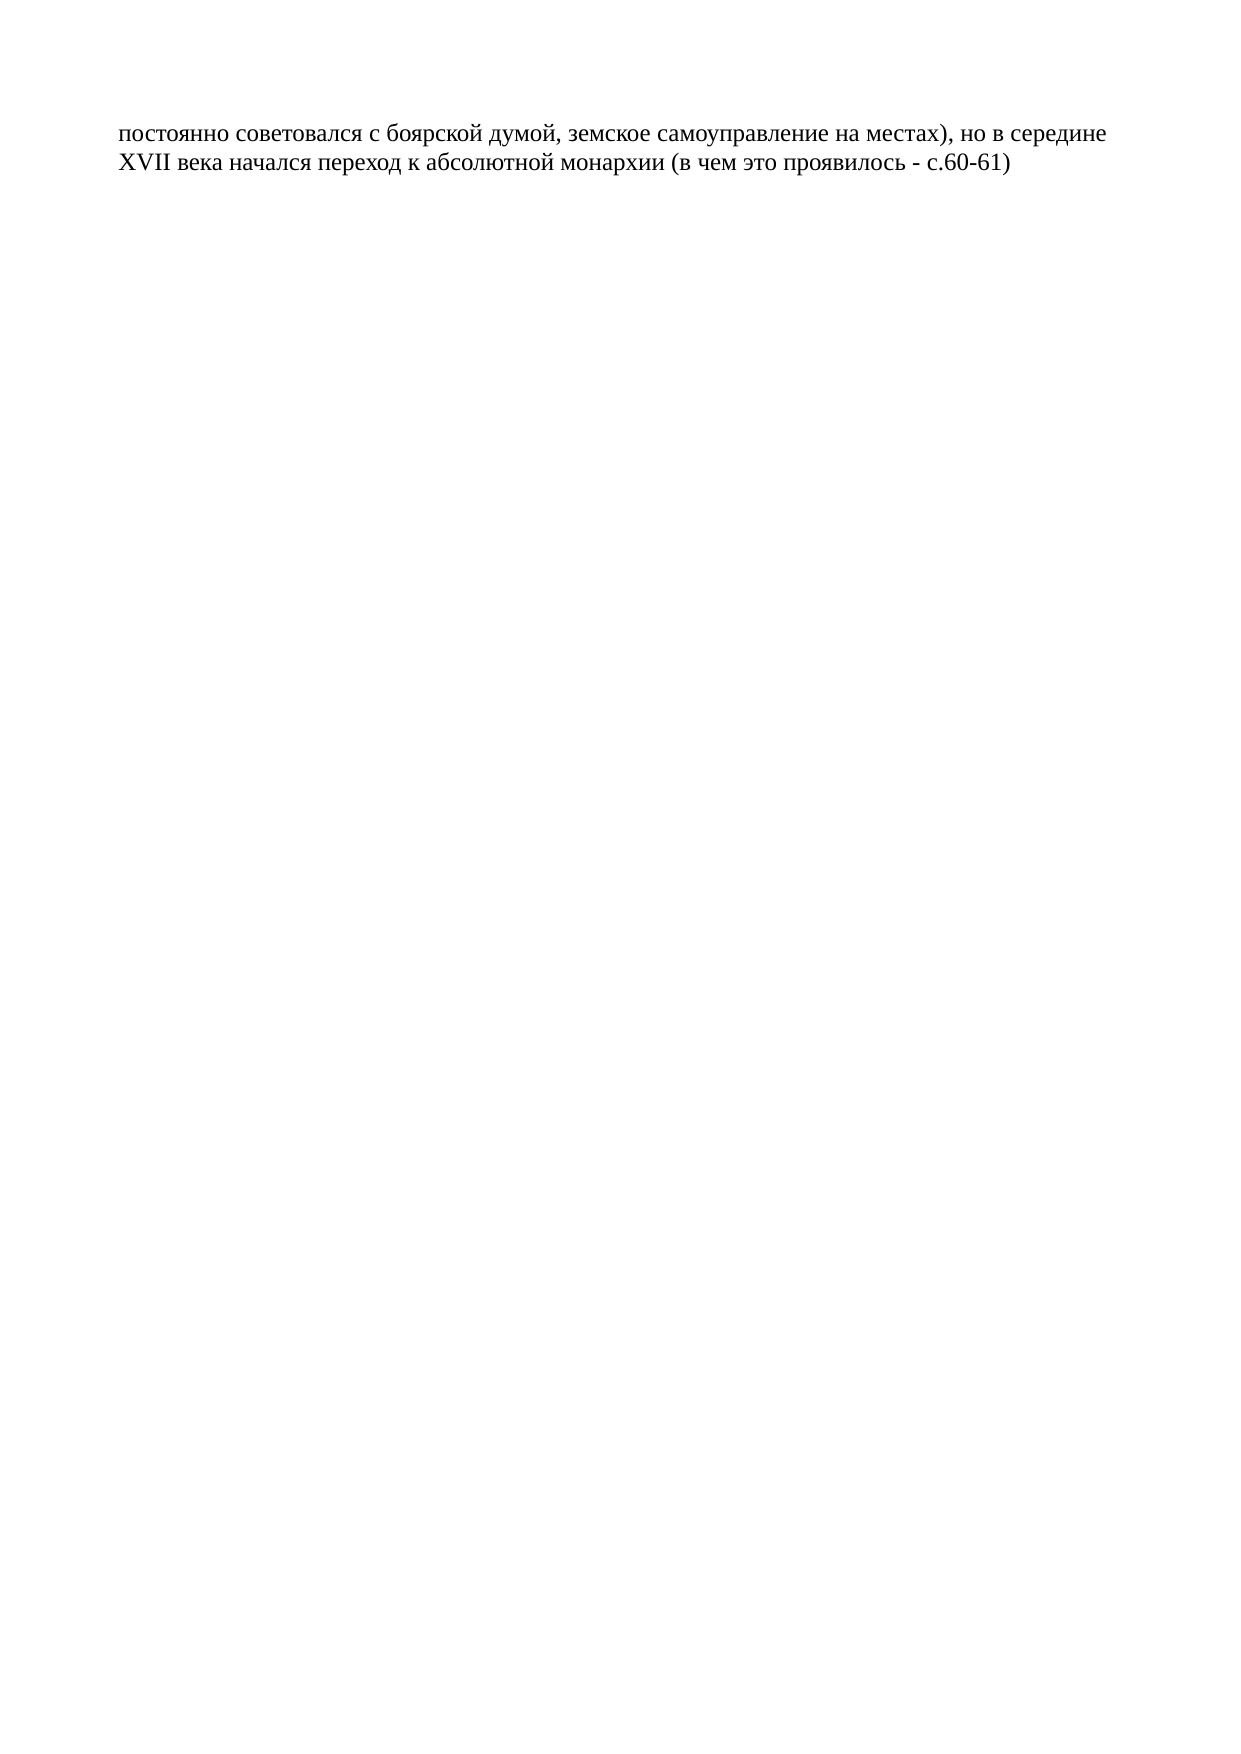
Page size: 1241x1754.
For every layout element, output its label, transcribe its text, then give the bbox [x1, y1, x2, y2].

text постоянно советовался с боярской думой, земское самоуправление на местах), но в середине XVII века начался переход к абсолютной монархии (в чем это проявилось - с.60-61) [118, 118, 1122, 176]
